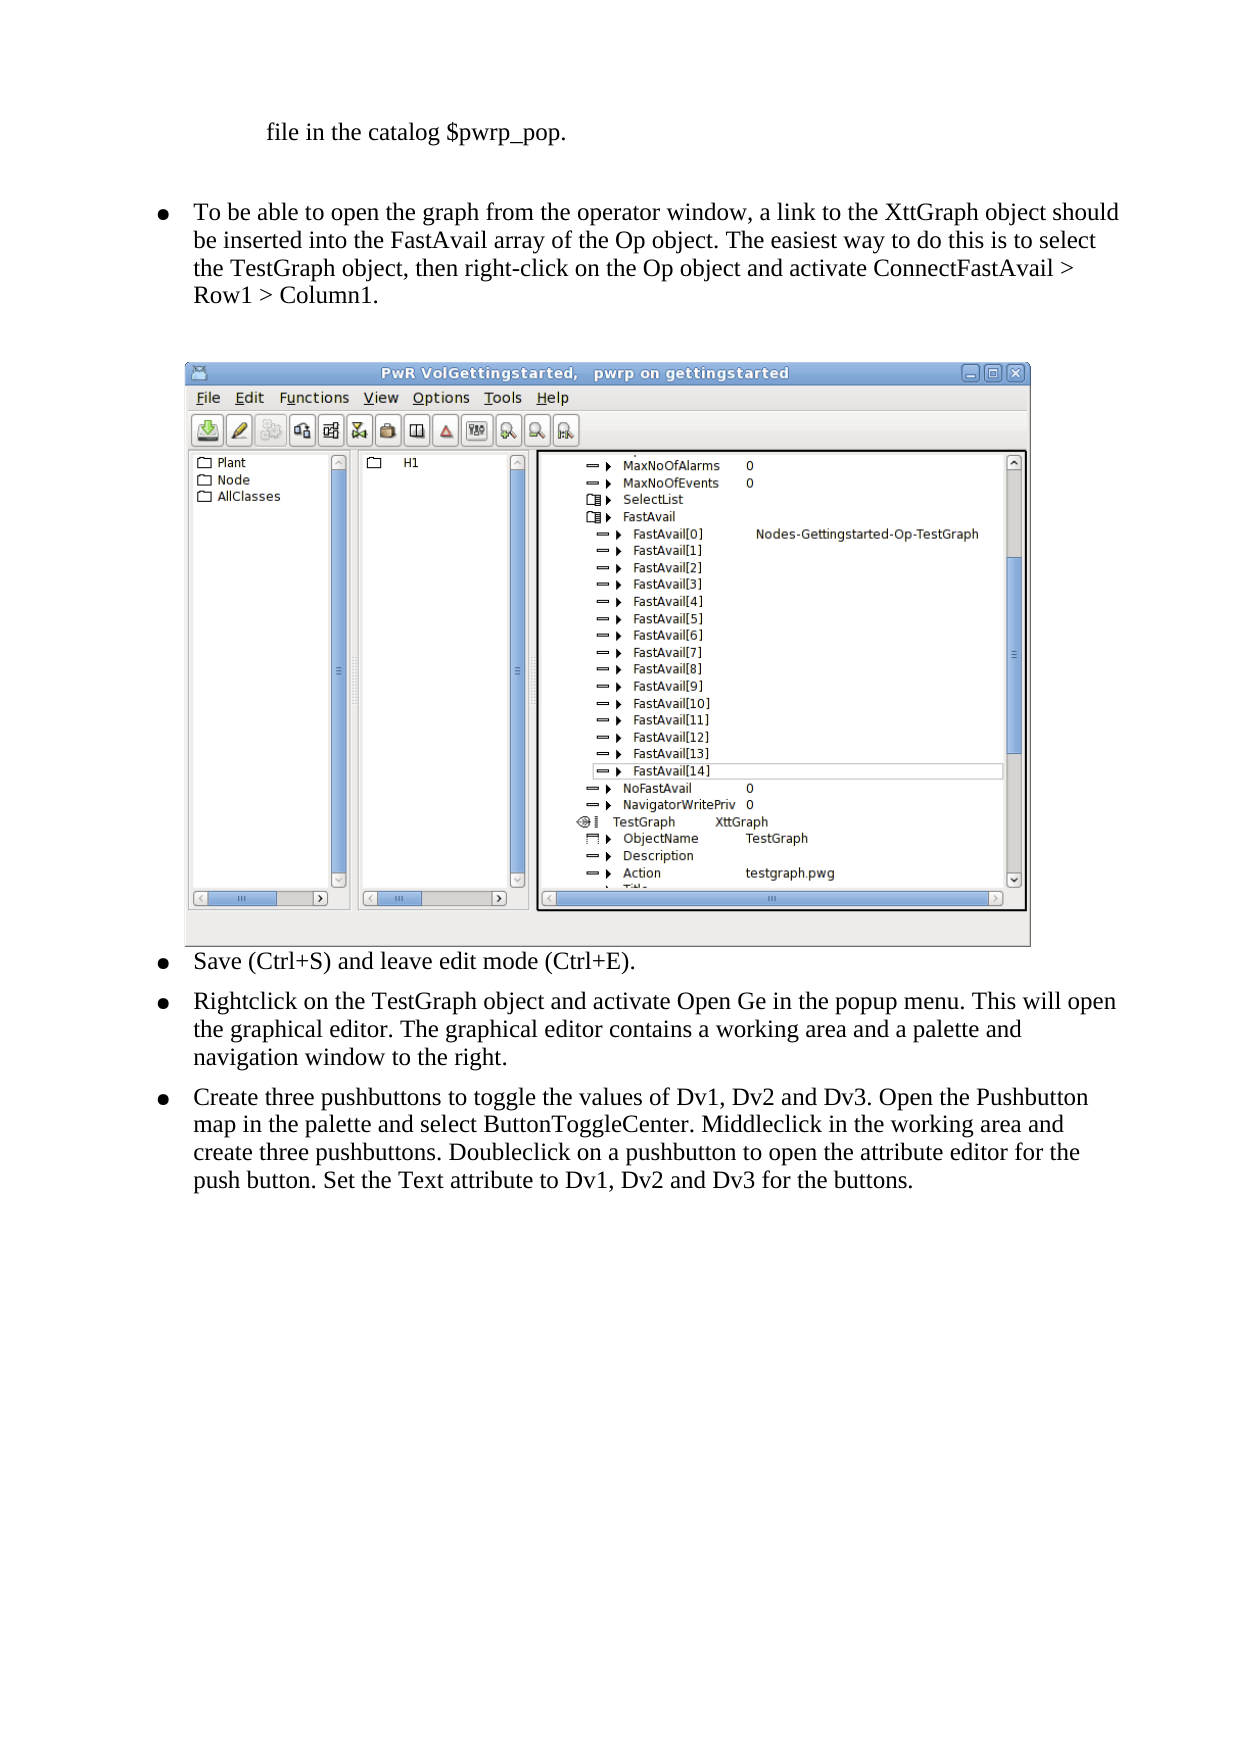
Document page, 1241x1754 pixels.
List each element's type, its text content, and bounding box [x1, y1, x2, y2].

list Rightclick on the TestGraph object and activate Open Ge in the popup menu. This will open the graphical editor. The graphical editor contains a working area and a palette and navigation window to the right. [156, 987, 1122, 1070]
picture [184, 362, 1031, 947]
list Create three pushbuttons to toggle the values of Dv1, Dv2 and Dv3. Open the Pushbutton map in the palette and select ButtonToggleCenter. Middleclick in the working area and create three pushbuttons. Doubleclick on a pushbutton to open the attribute editor for the push button. Set the Text attribute to Dv1, Dv2 and Dv3 for the buttons. [156, 1083, 1122, 1194]
list Save (Ctrl+S) and leave edit mode (Ctrl+E). [156, 362, 1122, 975]
text file in the catalog $pwrp_pop. [266, 118, 1122, 146]
list To be able to open the graph from the operator window, a link to the XttGraph object should be inserted into the FastAvail array of the Op object. The easiest way to do this is to select the TestGraph object, then right-click on the Op object and activate ConnectFastAvail > Row1 > Column1. [156, 198, 1122, 309]
